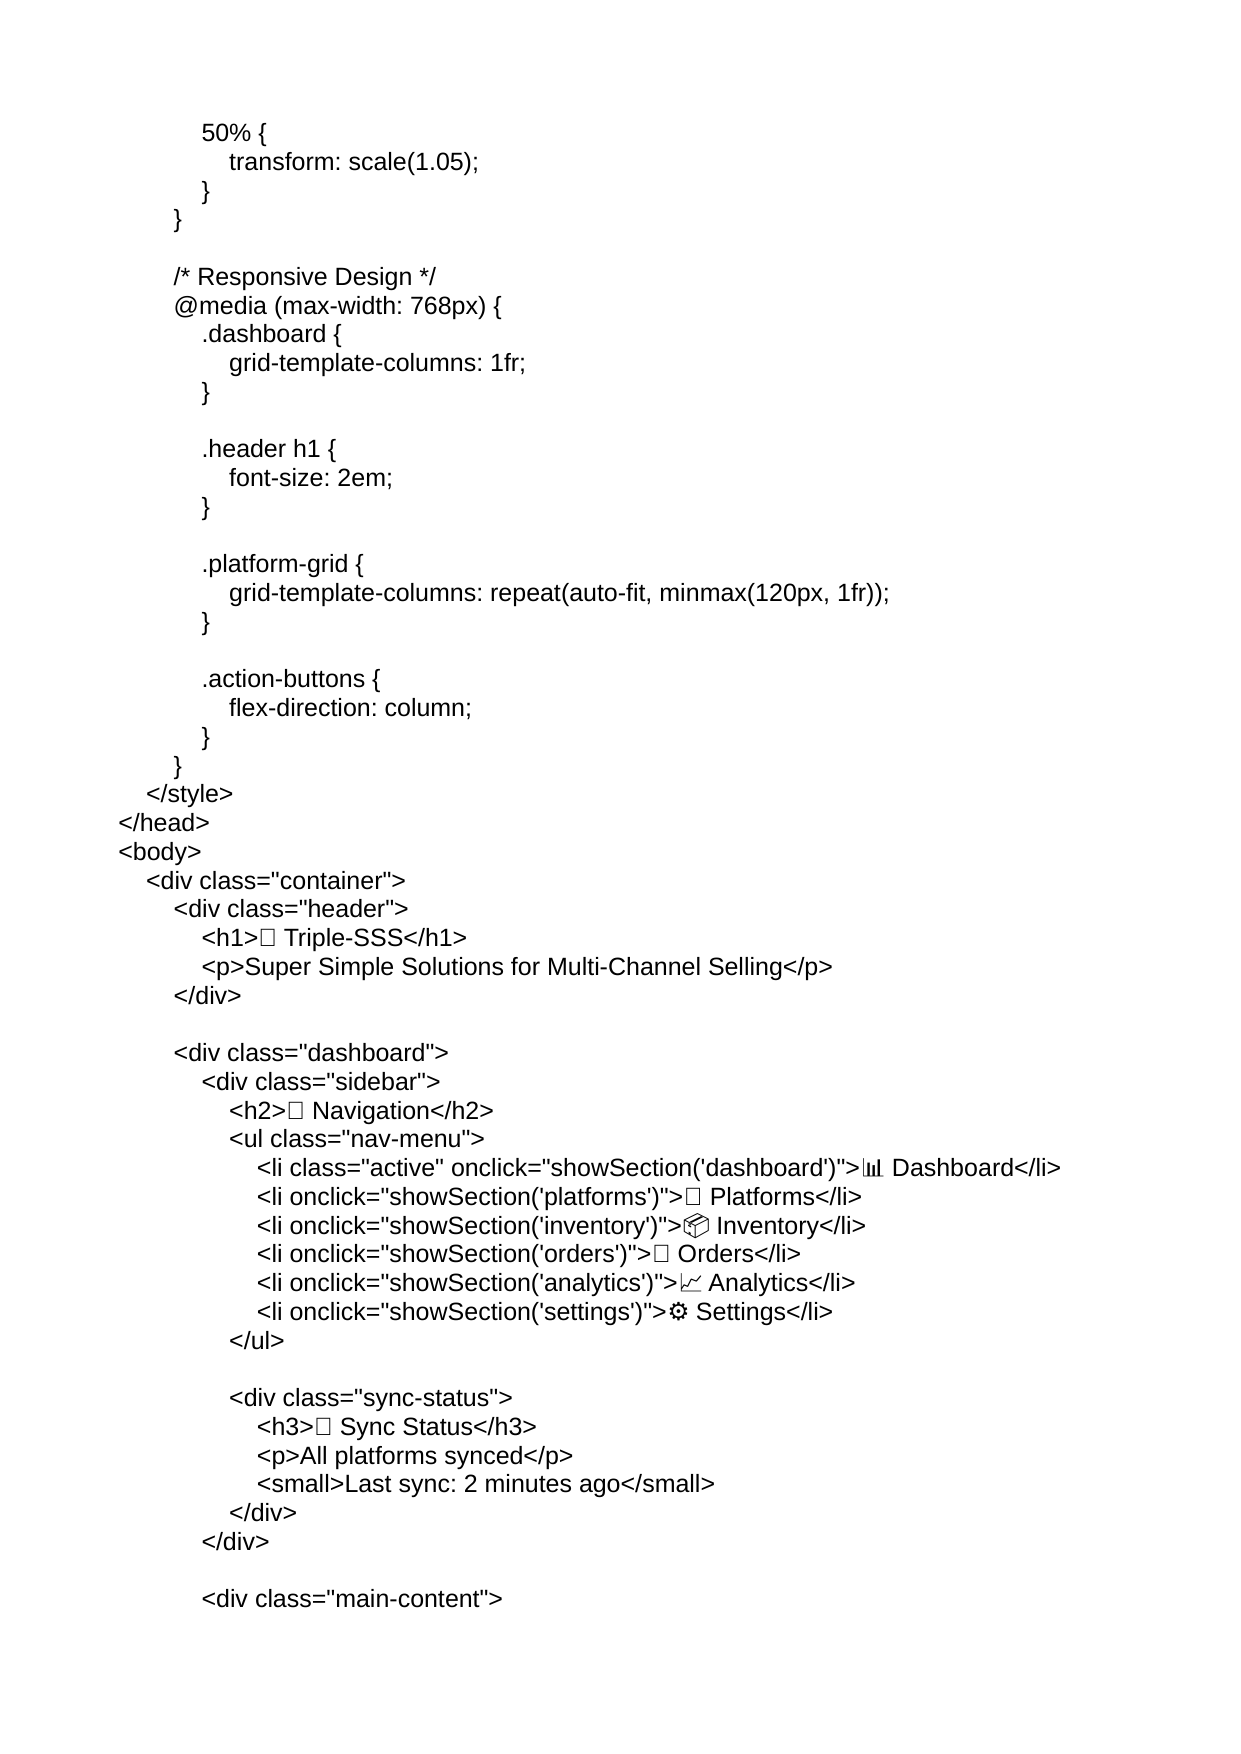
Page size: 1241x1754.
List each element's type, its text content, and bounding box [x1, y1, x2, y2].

text .dashboard { [118, 319, 1122, 348]
text @media (max-width: 768px) { [118, 291, 1122, 319]
text <div class="container"> [118, 866, 1122, 894]
text <p>All platforms synced</p> [118, 1441, 1122, 1469]
text <li onclick="showSection('orders')">🛒 Orders</li> [118, 1239, 1122, 1268]
text </div> [118, 981, 1122, 1009]
text flex-direction: column; [118, 693, 1122, 722]
text <h1>🚀 Triple-SSS</h1> [118, 923, 1122, 952]
text <li onclick="showSection('analytics')">📈 Analytics</li> [118, 1268, 1122, 1297]
text <div class="sync-status"> [118, 1383, 1122, 1412]
text <div class="dashboard"> [118, 1038, 1122, 1067]
text 50% { [118, 118, 1122, 147]
text <body> [118, 837, 1122, 866]
text <h3>✅ Sync Status</h3> [118, 1412, 1122, 1441]
text </style> [118, 779, 1122, 808]
text </head> [118, 808, 1122, 837]
text } [118, 377, 1122, 406]
text <li onclick="showSection('inventory')">📦 Inventory</li> [118, 1211, 1122, 1239]
text <div class="header"> [118, 894, 1122, 923]
text .platform-grid { [118, 549, 1122, 578]
text <li onclick="showSection('settings')">⚙️ Settings</li> [118, 1297, 1122, 1326]
text .action-buttons { [118, 664, 1122, 693]
text grid-template-columns: 1fr; [118, 348, 1122, 377]
text } [118, 722, 1122, 751]
text } [118, 751, 1122, 779]
text <li class="active" onclick="showSection('dashboard')">📊 Dashboard</li> [118, 1153, 1122, 1182]
text <div class="main-content"> [118, 1584, 1122, 1613]
text <ul class="nav-menu"> [118, 1124, 1122, 1153]
text <li onclick="showSection('platforms')">🏪 Platforms</li> [118, 1182, 1122, 1211]
text </div> [118, 1498, 1122, 1527]
text </ul> [118, 1326, 1122, 1354]
text } [118, 492, 1122, 521]
text } [118, 204, 1122, 233]
text <h2>🎯 Navigation</h2> [118, 1096, 1122, 1124]
text <div class="sidebar"> [118, 1067, 1122, 1096]
text transform: scale(1.05); [118, 147, 1122, 176]
text } [118, 176, 1122, 204]
text } [118, 607, 1122, 636]
text <p>Super Simple Solutions for Multi-Channel Selling</p> [118, 952, 1122, 981]
text grid-template-columns: repeat(auto-fit, minmax(120px, 1fr)); [118, 578, 1122, 607]
text </div> [118, 1527, 1122, 1556]
text .header h1 { [118, 434, 1122, 463]
text <small>Last sync: 2 minutes ago</small> [118, 1469, 1122, 1498]
text /* Responsive Design */ [118, 262, 1122, 291]
text font-size: 2em; [118, 463, 1122, 492]
